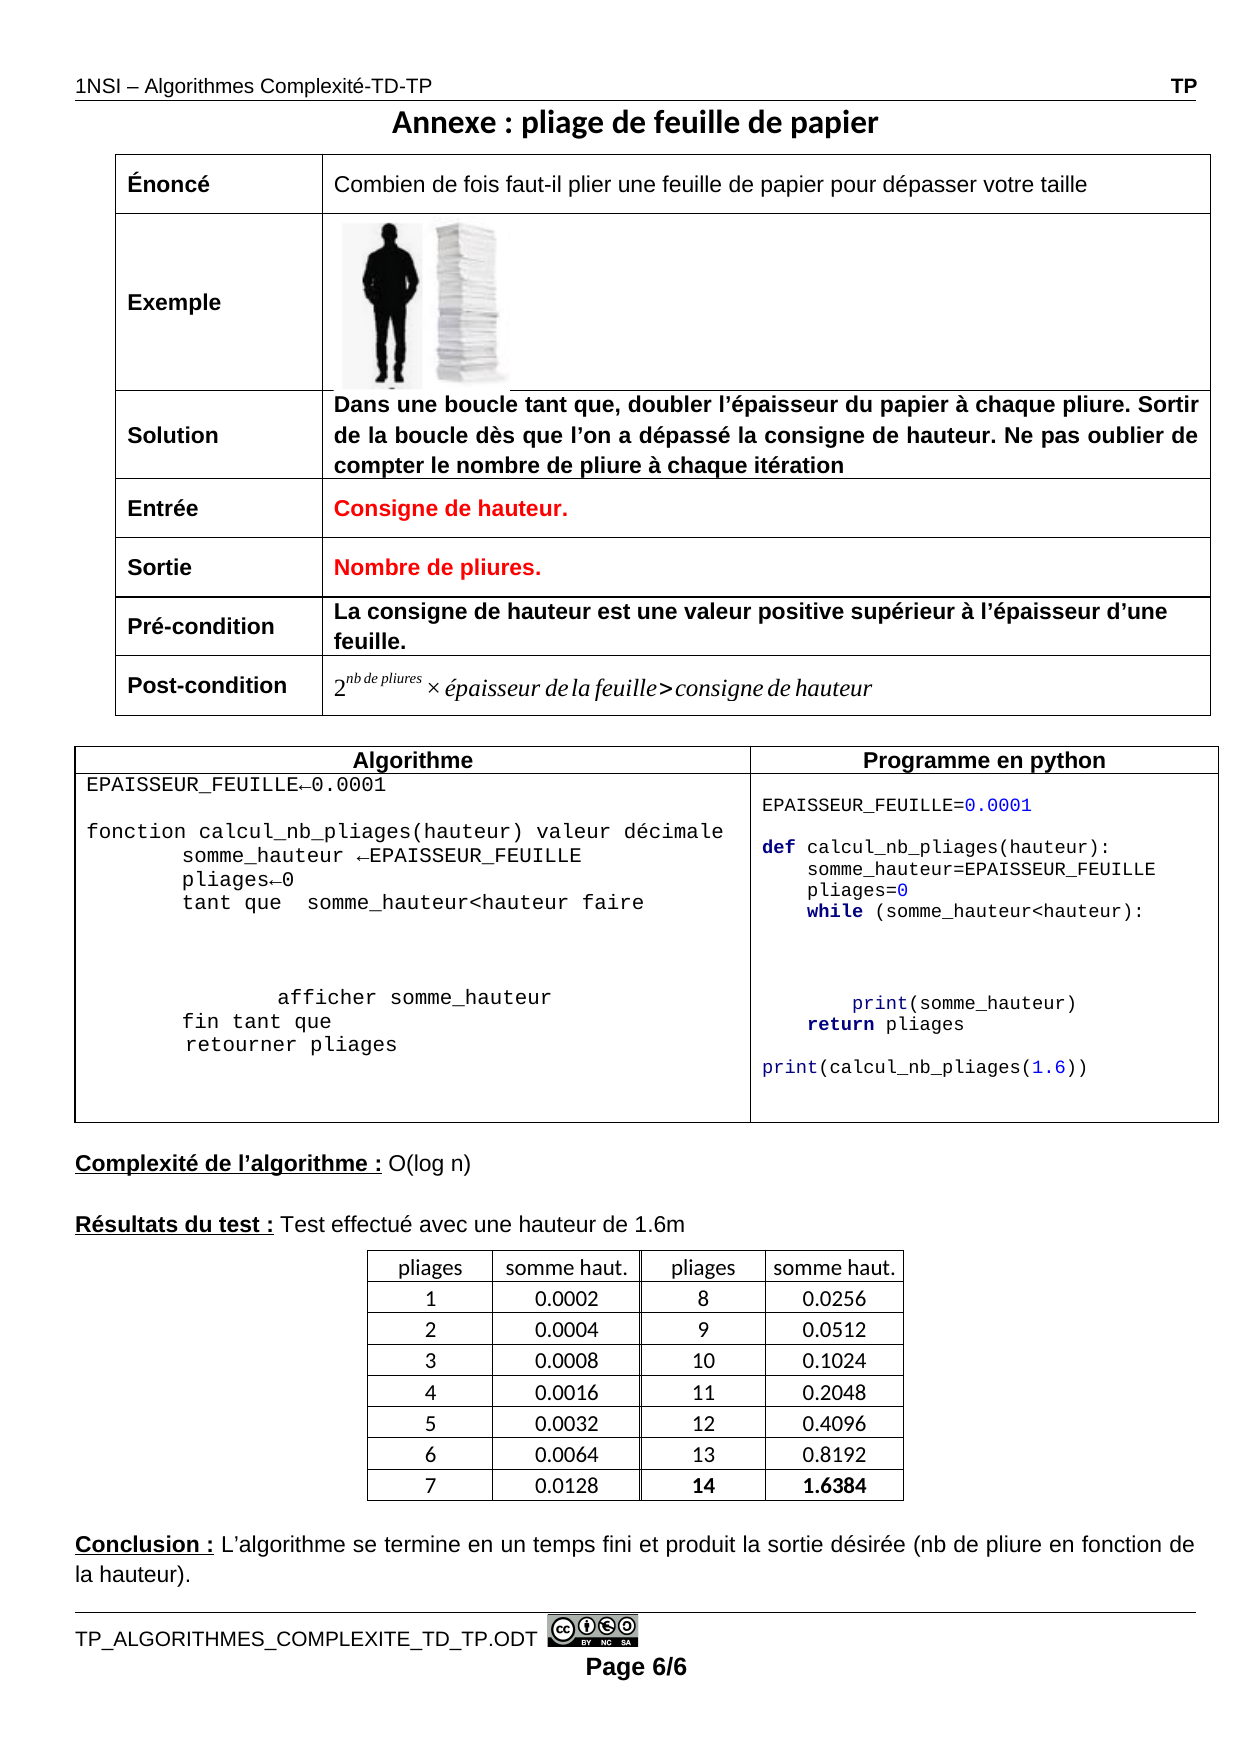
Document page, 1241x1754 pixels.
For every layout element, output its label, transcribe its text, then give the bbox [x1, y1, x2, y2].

table_cell 9 [642, 1313, 765, 1343]
table_cell 0.0032 [493, 1407, 639, 1437]
table_cell [323, 656, 1210, 714]
table_header Programme en python [751, 747, 1218, 773]
table_cell EPAISSEUR_FEUILLE=0.0001 def calcul_nb_pliages(hauteur): somme_hauteur=EPAISSEUR_FEUILLE pliages=0 while (somme_hauteur<hauteur): print(somme_hauteur) return pliages print(calcul_nb_pliages(1.6)) [751, 774, 1218, 1122]
table_cell 0.0256 [766, 1282, 903, 1312]
table_cell La consigne de hauteur est une valeur positive supérieur à l’épaisseur d’une feuille. [323, 598, 1210, 655]
text Conclusion : L’algorithme se termine en un temps fini et produit la sortie désirée (nb de pliure en fonction de la hauteur). [75, 1531, 1196, 1587]
table_cell 1.6384 [766, 1470, 903, 1500]
table_cell 0.0008 [493, 1345, 639, 1375]
table_cell 0.0002 [493, 1282, 639, 1312]
table_header pliages [368, 1251, 492, 1281]
table_header Énoncé [116, 155, 322, 213]
text Complexité de l’algorithme : O(log n) [75, 1150, 1196, 1177]
table_cell 0.0016 [493, 1376, 639, 1406]
table_cell 0.2048 [766, 1376, 903, 1406]
table_cell 0.4096 [766, 1407, 903, 1437]
table_cell Solution [116, 391, 322, 478]
table_cell 0.0128 [493, 1470, 639, 1500]
table_cell 11 [642, 1376, 765, 1406]
table_cell [323, 214, 333, 390]
text Résultats du test : Test effectué avec une hauteur de 1.6m [75, 1211, 1196, 1237]
table_cell 0.1024 [766, 1345, 903, 1375]
table_cell Nombre de pliures. [323, 538, 1210, 596]
table_header Combien de fois faut-il plier une feuille de papier pour dépasser votre taille [323, 155, 1210, 213]
table_cell Exemple [116, 214, 322, 390]
table_cell Post-condition [116, 656, 322, 714]
table_cell 4 [368, 1376, 492, 1406]
table_cell 0.8192 [766, 1438, 903, 1468]
picture [547, 1614, 639, 1647]
table_header somme haut. [493, 1251, 639, 1281]
table_cell EPAISSEUR_FEUILLE←0.0001 fonction calcul_nb_pliages(hauteur) valeur décimale somme_hauteur ←EPAISSEUR_FEUILLE pliages←0 tant que somme_hauteur<hauteur faire afficher somme_hauteur fin tant que retourner pliages [76, 774, 750, 1122]
table_cell 1 [368, 1282, 492, 1312]
table_cell 13 [642, 1438, 765, 1468]
table_cell 12 [642, 1407, 765, 1437]
table_cell 6 [368, 1438, 492, 1468]
table_cell Consigne de hauteur. [323, 479, 1210, 537]
table_cell 2 [368, 1313, 492, 1343]
table_cell 7 [368, 1470, 492, 1500]
table_cell 3 [368, 1345, 492, 1375]
table_cell 14 [642, 1470, 765, 1500]
table_cell Sortie [116, 538, 322, 596]
table_cell 10 [642, 1345, 765, 1375]
table_cell 0.0064 [493, 1438, 639, 1468]
table_cell Pré-condition [116, 598, 322, 655]
table_header pliages [642, 1251, 765, 1281]
table_header somme haut. [766, 1251, 903, 1281]
table_header Algorithme [76, 747, 750, 773]
table_cell 8 [642, 1282, 765, 1312]
list Annexe : pliage de feuille de papier [75, 101, 1196, 142]
table_cell Dans une boucle tant que, doubler l’épaisseur du papier à chaque pliure. Sortir de la boucle dès que l’on a dépassé la consigne de hauteur. Ne pas oublier de compter le nombre de pliure à chaque itération [323, 391, 1210, 478]
table_cell 0.0512 [766, 1313, 903, 1343]
table_cell 0.0004 [493, 1313, 639, 1343]
table_cell 5 [368, 1407, 492, 1437]
table_cell Entrée [116, 479, 322, 537]
table_cell [510, 214, 1210, 390]
